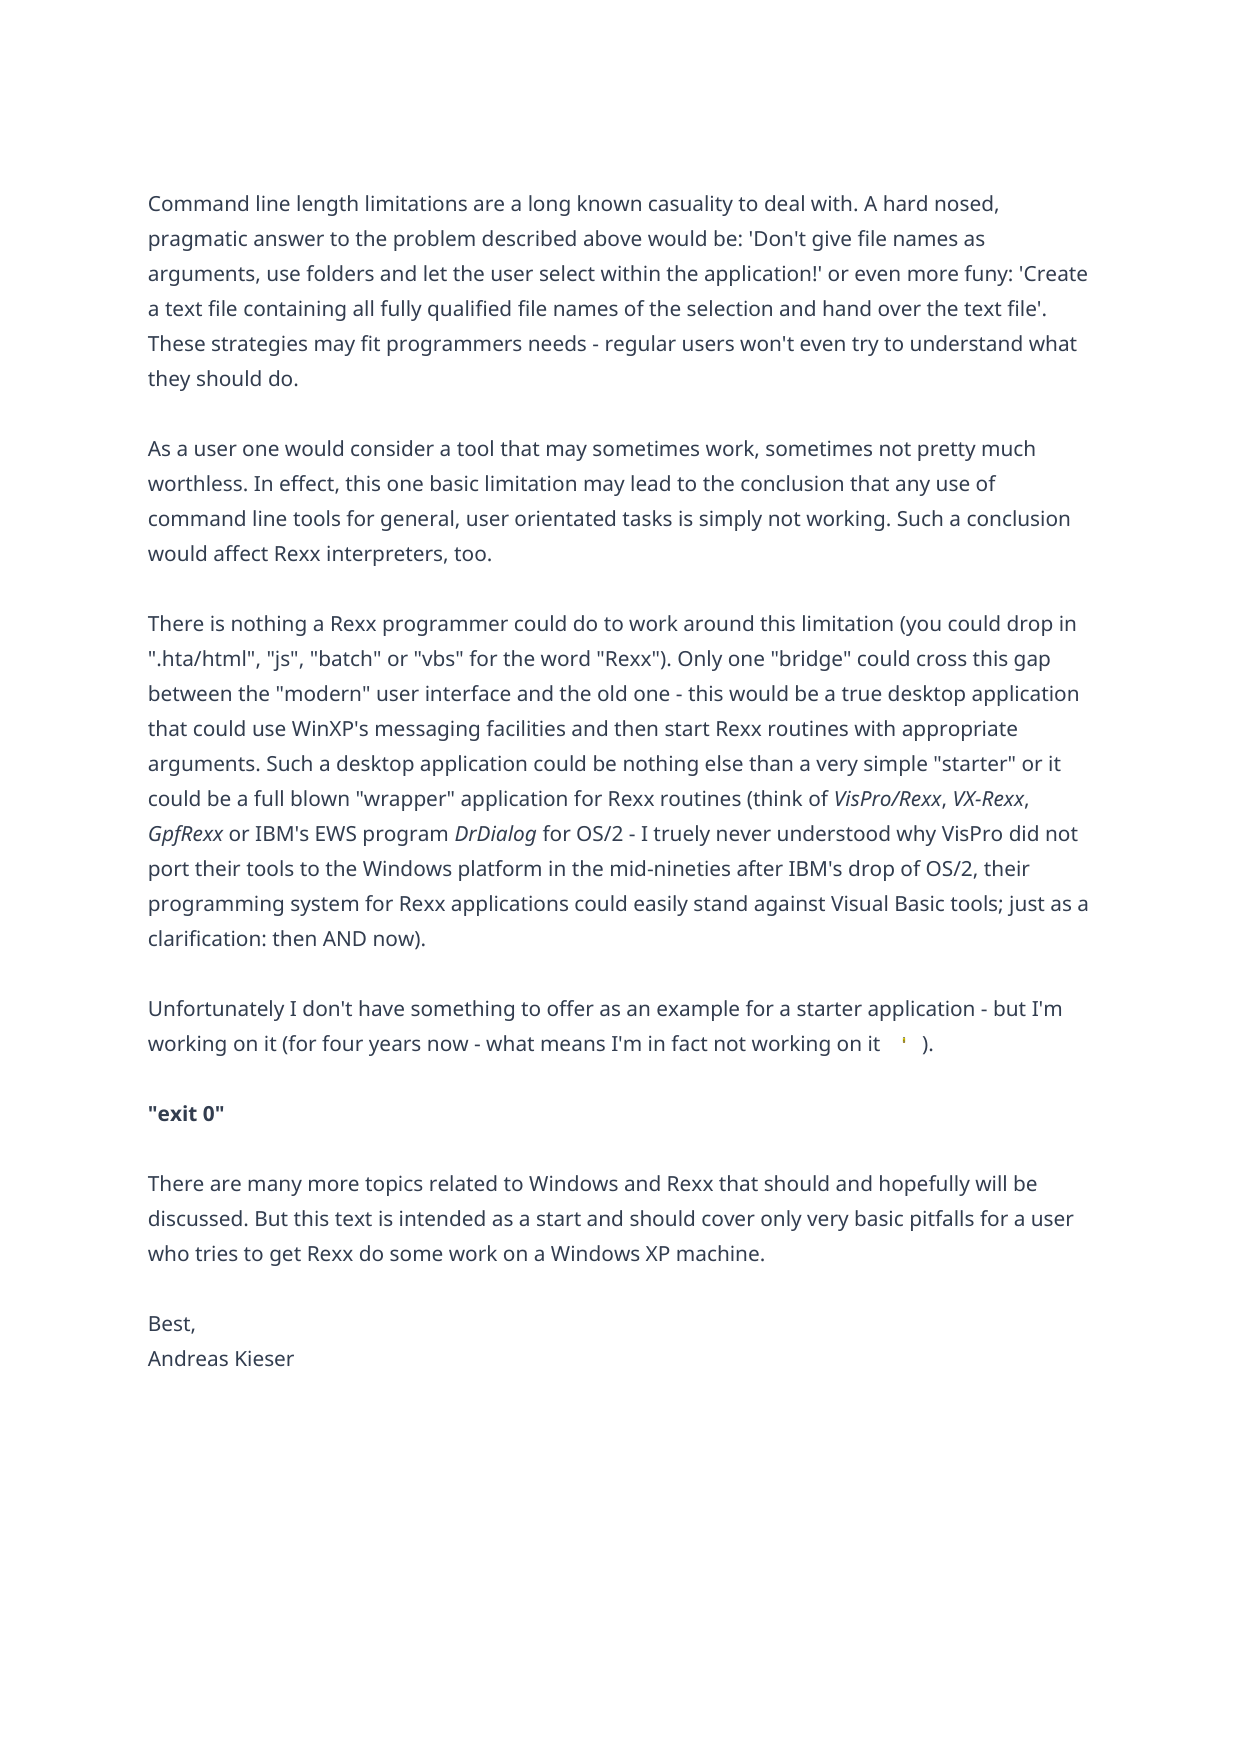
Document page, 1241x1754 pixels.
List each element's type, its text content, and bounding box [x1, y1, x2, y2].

text Command line length limitations are a long known casuality to deal with. A hard nosed, pragmatic answer to the problem described above would be: 'Don't give file names as arguments, use folders and let the user select within the application!' or even more funy: 'Create a text file containing all fully qualified file names of the selection and hand over the text file'. These strategies may fit programmers needs - regular users won't even try to understand what they should do. As a user one would consider a tool that may sometimes work, sometimes not pretty much worthless. In effect, this one basic limitation may lead to the conclusion that any use of command line tools for general, user orientated tasks is simply not working. Such a conclusion would affect Rexx interpreters, too. There is nothing a Rexx programmer could do to work around this limitation (you could drop in ".hta/html", "js", "batch" or "vbs" for the word "Rexx"). Only one "bridge" could cross this gap between the "modern" user interface and the old one - this would be a true desktop application that could use WinXP's messaging facilities and then start Rexx routines with appropriate arguments. Such a desktop application could be nothing else than a very simple "starter" or it could be a full blown "wrapper" application for Rexx routines (think of VisPro/Rexx, VX-Rexx, GpfRexx or IBM's EWS program DrDialog for OS/2 - I truely never understood why VisPro did not port their tools to the Windows platform in the mid-nineties after IBM's drop of OS/2, their programming system for Rexx applications could easily stand against Visual Basic tools; just as a clarification: then AND now). Unfortunately I don't have something to offer as an example for a starter application - but I'm working on it (for four years now - what means I'm in fact not working on it ). "exit 0" There are many more topics related to Windows and Rexx that should and hopefully will be discussed. But this text is intended as a start and should cover only very basic pitfalls for a user who tries to get Rexx do some work on a Windows XP machine. Best, Andreas Kieser [148, 148, 1093, 1373]
